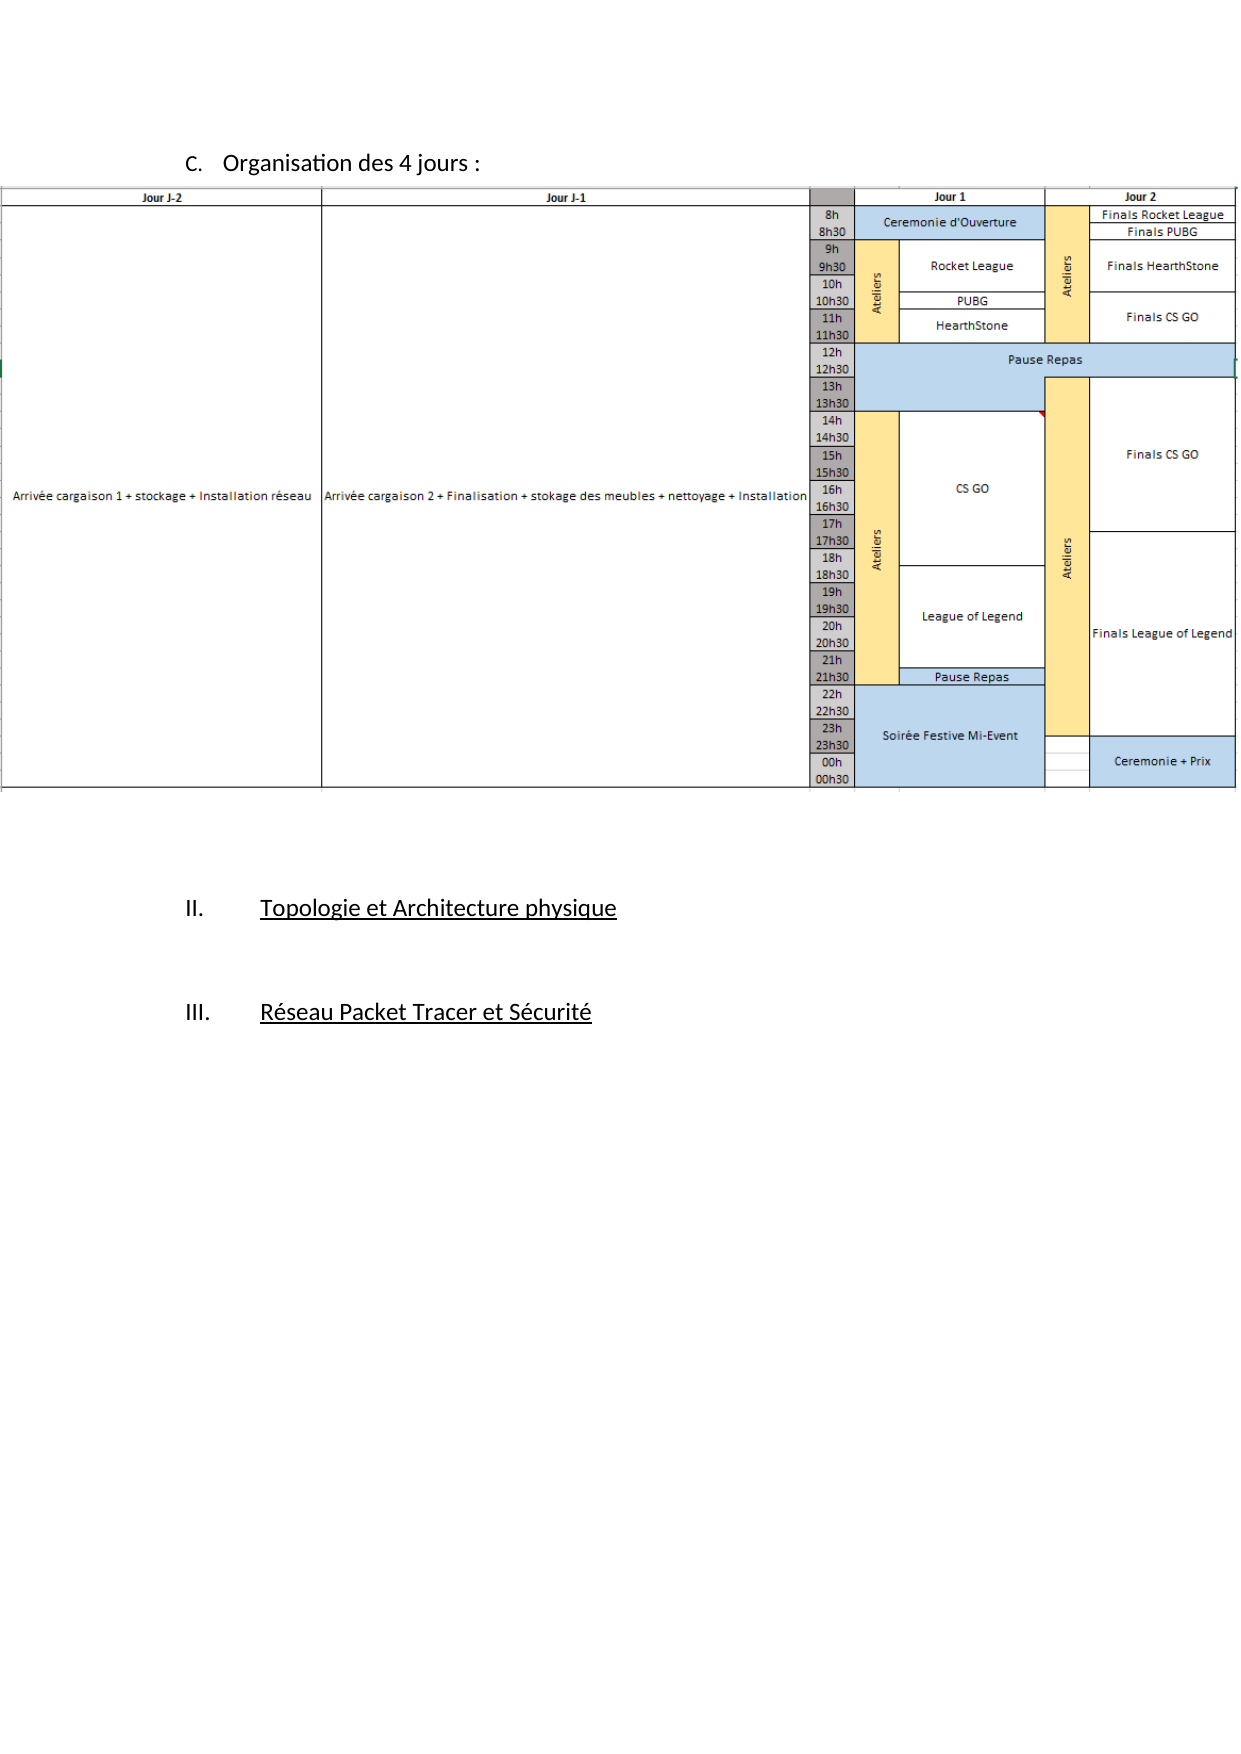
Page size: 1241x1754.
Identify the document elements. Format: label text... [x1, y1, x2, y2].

list Organisation des 4 jours : [185, 148, 1093, 178]
list Réseau Packet Tracer et Sécurité [185, 996, 1093, 1027]
list Topologie et Architecture physique [185, 892, 1093, 923]
